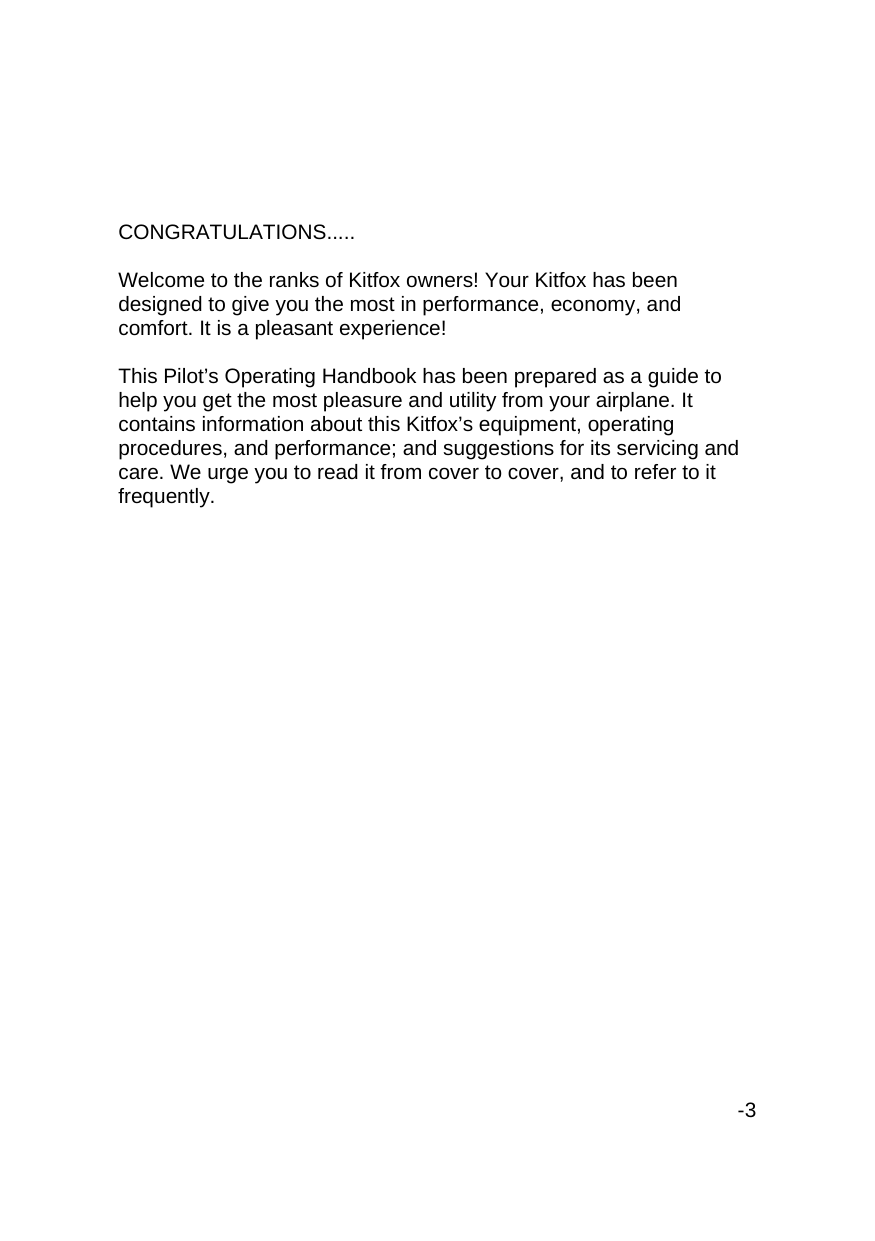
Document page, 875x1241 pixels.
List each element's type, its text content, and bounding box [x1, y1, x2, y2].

text CONGRATULATIONS..... [118, 220, 756, 244]
text This Pilot’s Operating Handbook has been prepared as a guide to help you get the most pleasure and utility from your airplane. It contains information about this Kitfox’s equipment, operating procedures, and performance; and suggestions for its servicing and care. We urge you to read it from cover to cover, and to refer to it frequently. [118, 364, 756, 507]
text Welcome to the ranks of Kitfox owners! Your Kitfox has been designed to give you the most in performance, economy, and comfort. It is a pleasant experience! [118, 268, 756, 340]
